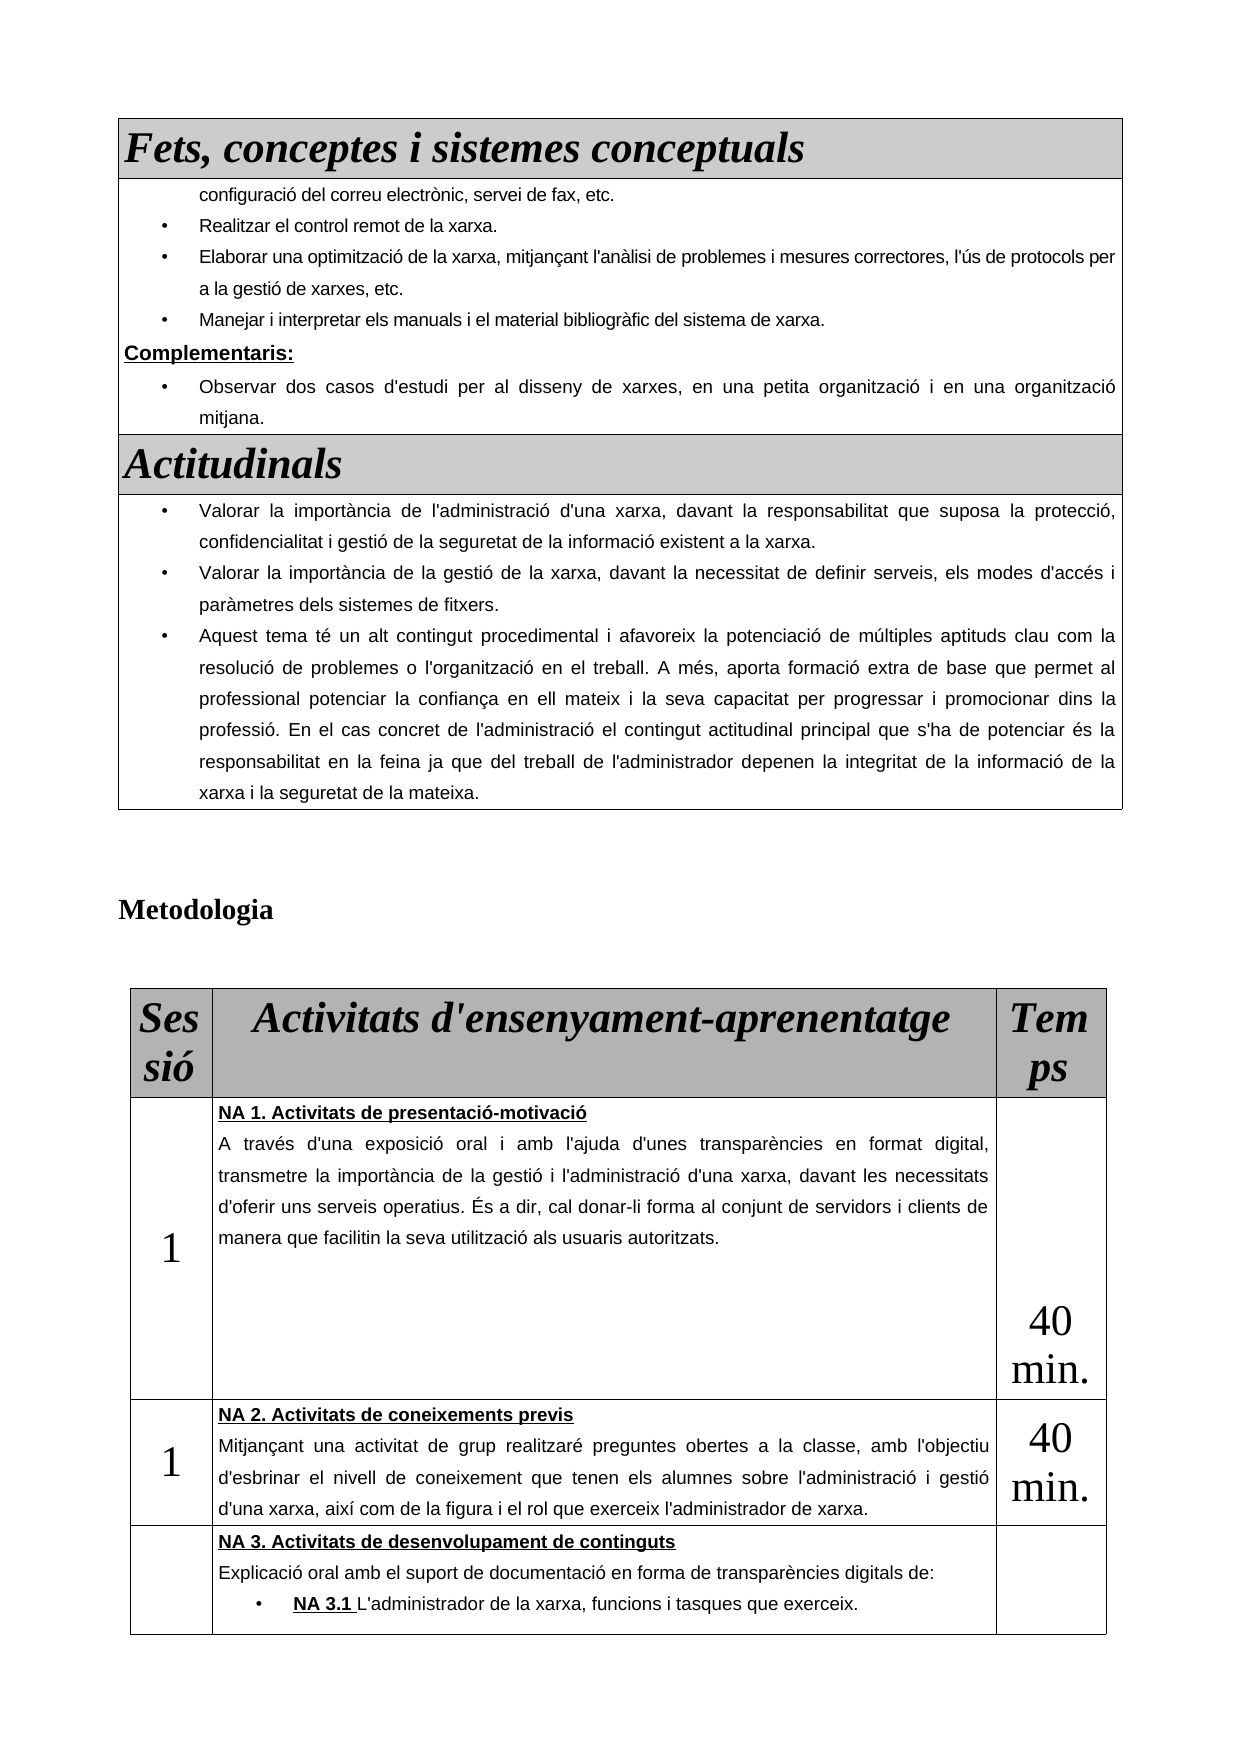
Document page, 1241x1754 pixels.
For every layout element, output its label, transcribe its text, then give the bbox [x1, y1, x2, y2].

table_header Activitats d'ensenyament-aprenentatge [213, 989, 996, 1097]
table_cell NA 1. Activitats de presentació-motivació A través d'una exposició oral i amb l'ajuda d'unes transparències en format digital, transmetre la importància de la gestió i l'administració d'una xarxa, davant les necessitats d'oferir uns serveis operatius. És a dir, cal donar-li forma al conjunt de servidors i clients de manera que facilitin la seva utilització als usuaris autoritzats. [213, 1098, 996, 1399]
table_cell 1 [131, 1400, 212, 1525]
table_cell 40 min. [997, 1400, 1106, 1525]
table_cell [131, 1526, 212, 1634]
table_cell NA 3. Activitats de desenvolupament de continguts Explicació oral amb el suport de documentació en forma de transparències digitals de: NA 3.1 L'administrador de la xarxa, funcions i tasques que exerceix. NA 3.2 Organització de la xarxa: NA 3.3 Serveis de xarxa en GNU/Linux: Serveis de comunicacions (DNS, DHCP, Proxy), Serveis d'accés remot i administració de fitxers remots ( FTP), Serveis web (Apache), Serveis de correu (IMAP i POP3), Serveis d'impressores (CUPS), etc. NA 3.4 Control remot de la xarxa. Terminals. Protocols TELNET, SSH. Accés remot a escriptoris. NA 3.5 Estacions clients. Tipus de clients. Estacions de treball, estacions lleugeres i estacions sense disc. NA 3.6 El sistema d'accés a la xarxa: assignació de noms i adreces, comptes d'usuaris, drets d'accés, perfils d'usuari, sistemes globals d'accés. NA 3.7 Serveis de xarxa GNU/Linux de directori i de gestió d'usuaris en xarxa (NIS, NFS, LDAP). NA 3.8 Control d'accés a serveis. Llibreries PAM.D. NA 3.9 Optimització de la xarxa: anàlisi de problemes i mesures correctores, protocols per a la gestió de xarxes. NA 3.10 Documentació del sistema. Mitjançant la tècnica de Brainstorming: NA 4. 1era sessió. Descriurem tots junts a la pissarra els serveis oferts per les xarxes d'àrea local i la seva corresponent gestió. Per parelles realitzaran les següents activitats: NA 5.1 Elaborar un esquema on s'estableixin les funcions d'administració diferenciant-ho clarament de la resta d'usuaris. NA 5.2 Mitjançant una sèrie de supòsits pràctics, es manejaran els comandaments i les utilitats de la xarxa a nivell d'usuari, realitzant tot el conjunt d'operacions permès i comprovant els resultats obtinguts. NA 5.3 Crearem grups, usuaris, directoris, fitxers, etc. sobre els quals es procedirà a simular l'administració del sistema efectuant les operacions de manteniment habituals, assignant i modificant atributs i drets, etc. NA 5.4 Realitzarem scripts d'ajuda a l'administració del sistema. NA 5.5 Realitzarem la instal·lació, configuració i posterior gestió d'una Intranet a la xarxa local proporcionant els serveis de correu electrònic, servidor SFTP, servidor web. Accés remot SSH, etc. Per realitzar aquesta pràctica els alumnes treballaran en parelles, de manera que un component de la parella treballarà des de la vessant del client i l'altre des de la vessant del servidor i finalment s'intercanviaran els rols. NA 5.6 Realitzaran una sèrie de supòsits pràctics, en els quals es manejaran els conceptes vistos a classe. En aquest supòsits, els alumnes realitzaran la configuració de TCP/IP i la configuració de l'entorn de xarxa en el sistema Linux. NA 5.7 Es faran pràctiques de l'ús de xarxa a nivell d'usuari: accés a fitxers remots, connexió d'unitats de xarxa remotes, accés remot, protecció de fitxers, etc. NA 5.8 Utilització de diferents comandes Unix per tal de comprovar el funcionament de la xarxa: ping, nmap, ifconfig, ifup/ifdown, tcpdump, etc. i identificació i coneixement de les funcions bàsiques dels principals fitxers de configuració de xarxa. NA 5.9 En un supòsit pràctic, sobre el pla d'una planta o un edifici, dissenyarem la distribució dels diferents subsistemes de cablejat estructurat per portar la xarxa a punts definits de l'edifici, escolliran la millor topologia, i realitzaran els passos necessaris per instal·lar aquesta xarxa. NA 5.10 Realitzaran un diagrama, esquema, resum de les etapes i processos a realitzar per la instal·lació de xarxa. NA 5.11 Finalment, els alumnes proposaran un esquema amb el maquinari i programari que utilitzarà la xarxa: mitjans de transmissió, estacions de treball, servidors de xarxa, perifèrics, etc. NA 5.12 Es realitzaran les operacions necessàries per posar en explotació la xarxa, efectuar-ne el manteniment i assegurar-ne el funcionament i la seguretat del mateix. [213, 1526, 996, 1634]
table_cell Valorar la importància de l'administració d'una xarxa, davant la responsabilitat que suposa la protecció, confidencialitat i gestió de la seguretat de la informació existent a la xarxa. Valorar la importància de la gestió de la xarxa, davant la necessitat de definir serveis, els modes d'accés i paràmetres dels sistemes de fitxers. Aquest tema té un alt contingut procedimental i afavoreix la potenciació de múltiples aptituds clau com la resolució de problemes o l'organització en el treball. A més, aporta formació extra de base que permet al professional potenciar la confiança en ell mateix i la seva capacitat per progressar i promocionar dins la professió. En el cas concret de l'administració el contingut actitudinal principal que s'ha de potenciar és la responsabilitat en la feina ja que del treball de l'administrador depenen la integritat de la informació de la xarxa i la seguretat de la mateixa. [119, 495, 1122, 809]
table_cell configuració del correu electrònic, servei de fax, etc. Realitzar el control remot de la xarxa. Elaborar una optimització de la xarxa, mitjançant l'anàlisi de problemes i mesures correctores, l'ús de protocols per a la gestió de xarxes, etc. Manejar i interpretar els manuals i el material bibliogràfic del sistema de xarxa. Complementaris: Observar dos casos d'estudi per al disseny de xarxes, en una petita organització i en una organització mitjana. [119, 179, 1122, 434]
table_header Sessió [131, 989, 212, 1097]
table_cell 40 min. [997, 1098, 1106, 1399]
table_header Temps [997, 989, 1106, 1097]
table_cell 1 [131, 1098, 212, 1399]
table_cell [997, 1526, 1106, 1634]
table_cell NA 2. Activitats de coneixements previs Mitjançant una activitat de grup realitzaré preguntes obertes a la classe, amb l'objectiu d'esbrinar el nivell de coneixement que tenen els alumnes sobre l'administració i gestió d'una xarxa, així com de la figura i el rol que exerceix l'administrador de xarxa. [213, 1400, 996, 1525]
table_header Fets, conceptes i sistemes conceptuals [119, 119, 1122, 178]
table_cell Actitudinals [119, 435, 1122, 494]
subtitle Metodologia [118, 893, 1122, 926]
